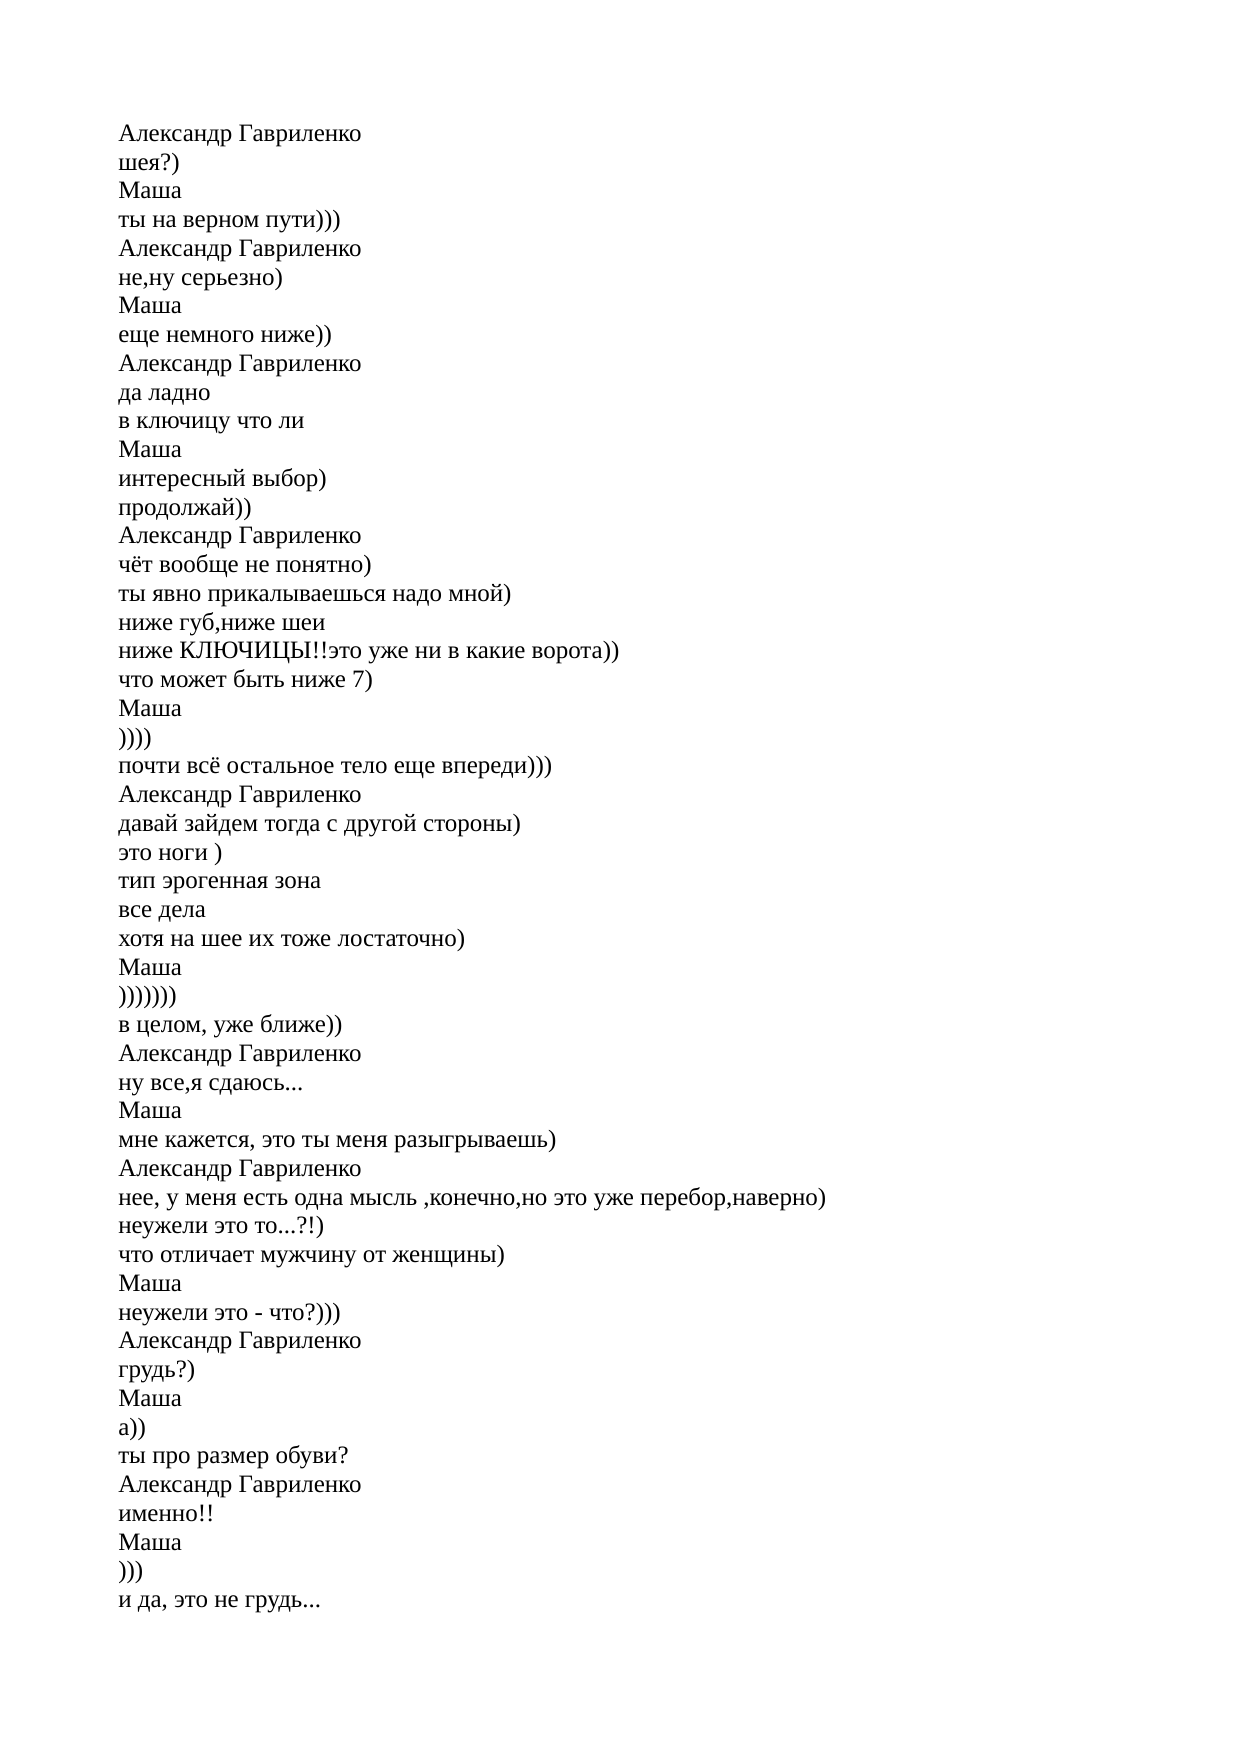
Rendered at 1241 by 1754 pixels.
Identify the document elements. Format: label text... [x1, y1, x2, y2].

text это ноги ) [118, 837, 1122, 866]
text Маша [118, 1268, 1122, 1297]
text шея?) [118, 147, 1122, 176]
text Александр Гавриленко [118, 1038, 1122, 1067]
text Маша [118, 176, 1122, 204]
text грудь?) [118, 1354, 1122, 1383]
text неужели это то...?!) [118, 1211, 1122, 1239]
text еще немного ниже)) [118, 319, 1122, 348]
text Маша [118, 693, 1122, 722]
text что отличает мужчину от женщины) [118, 1239, 1122, 1268]
text интересный выбор) [118, 463, 1122, 492]
text в целом, уже ближе)) [118, 1009, 1122, 1038]
text Александр Гавриленко [118, 521, 1122, 549]
text Александр Гавриленко [118, 118, 1122, 147]
text почти всё остальное тело еще впереди))) [118, 751, 1122, 779]
text Маша [118, 291, 1122, 319]
text продолжай)) [118, 492, 1122, 521]
text ))))))) [118, 981, 1122, 1009]
text Маша [118, 1096, 1122, 1124]
text Александр Гавриленко [118, 1326, 1122, 1354]
text а)) [118, 1412, 1122, 1441]
text и да, это не грудь... [118, 1584, 1122, 1613]
text ты про размер обуви? [118, 1441, 1122, 1469]
text ниже КЛЮЧИЦЫ!!это уже ни в какие ворота)) [118, 636, 1122, 664]
text давай зайдем тогда с другой стороны) [118, 808, 1122, 837]
text Александр Гавриленко [118, 1469, 1122, 1498]
text не,ну серьезно) [118, 262, 1122, 291]
text нее, у меня есть одна мысль ,конечно,но это уже перебор,наверно) [118, 1182, 1122, 1211]
text Александр Гавриленко [118, 348, 1122, 377]
text в ключицу что ли [118, 406, 1122, 434]
text неужели это - что?))) [118, 1297, 1122, 1326]
text чёт вообще не понятно) [118, 549, 1122, 578]
text Маша [118, 1383, 1122, 1412]
text хотя на шее их тоже лостаточно) [118, 923, 1122, 952]
text Александр Гавриленко [118, 1153, 1122, 1182]
text Маша [118, 1527, 1122, 1556]
text ты на верном пути))) [118, 204, 1122, 233]
text Маша [118, 434, 1122, 463]
text )))) [118, 722, 1122, 751]
text Александр Гавриленко [118, 779, 1122, 808]
text Маша [118, 952, 1122, 981]
text ты явно прикалываешься надо мной) [118, 578, 1122, 607]
text да ладно [118, 377, 1122, 406]
text ну все,я сдаюсь... [118, 1067, 1122, 1096]
text ))) [118, 1556, 1122, 1584]
text тип эрогенная зона [118, 866, 1122, 894]
text именно!! [118, 1498, 1122, 1527]
text Александр Гавриленко [118, 233, 1122, 262]
text все дела [118, 894, 1122, 923]
text мне кажется, это ты меня разыгрываешь) [118, 1124, 1122, 1153]
text ниже губ,ниже шеи [118, 607, 1122, 636]
text что может быть ниже 7) [118, 664, 1122, 693]
